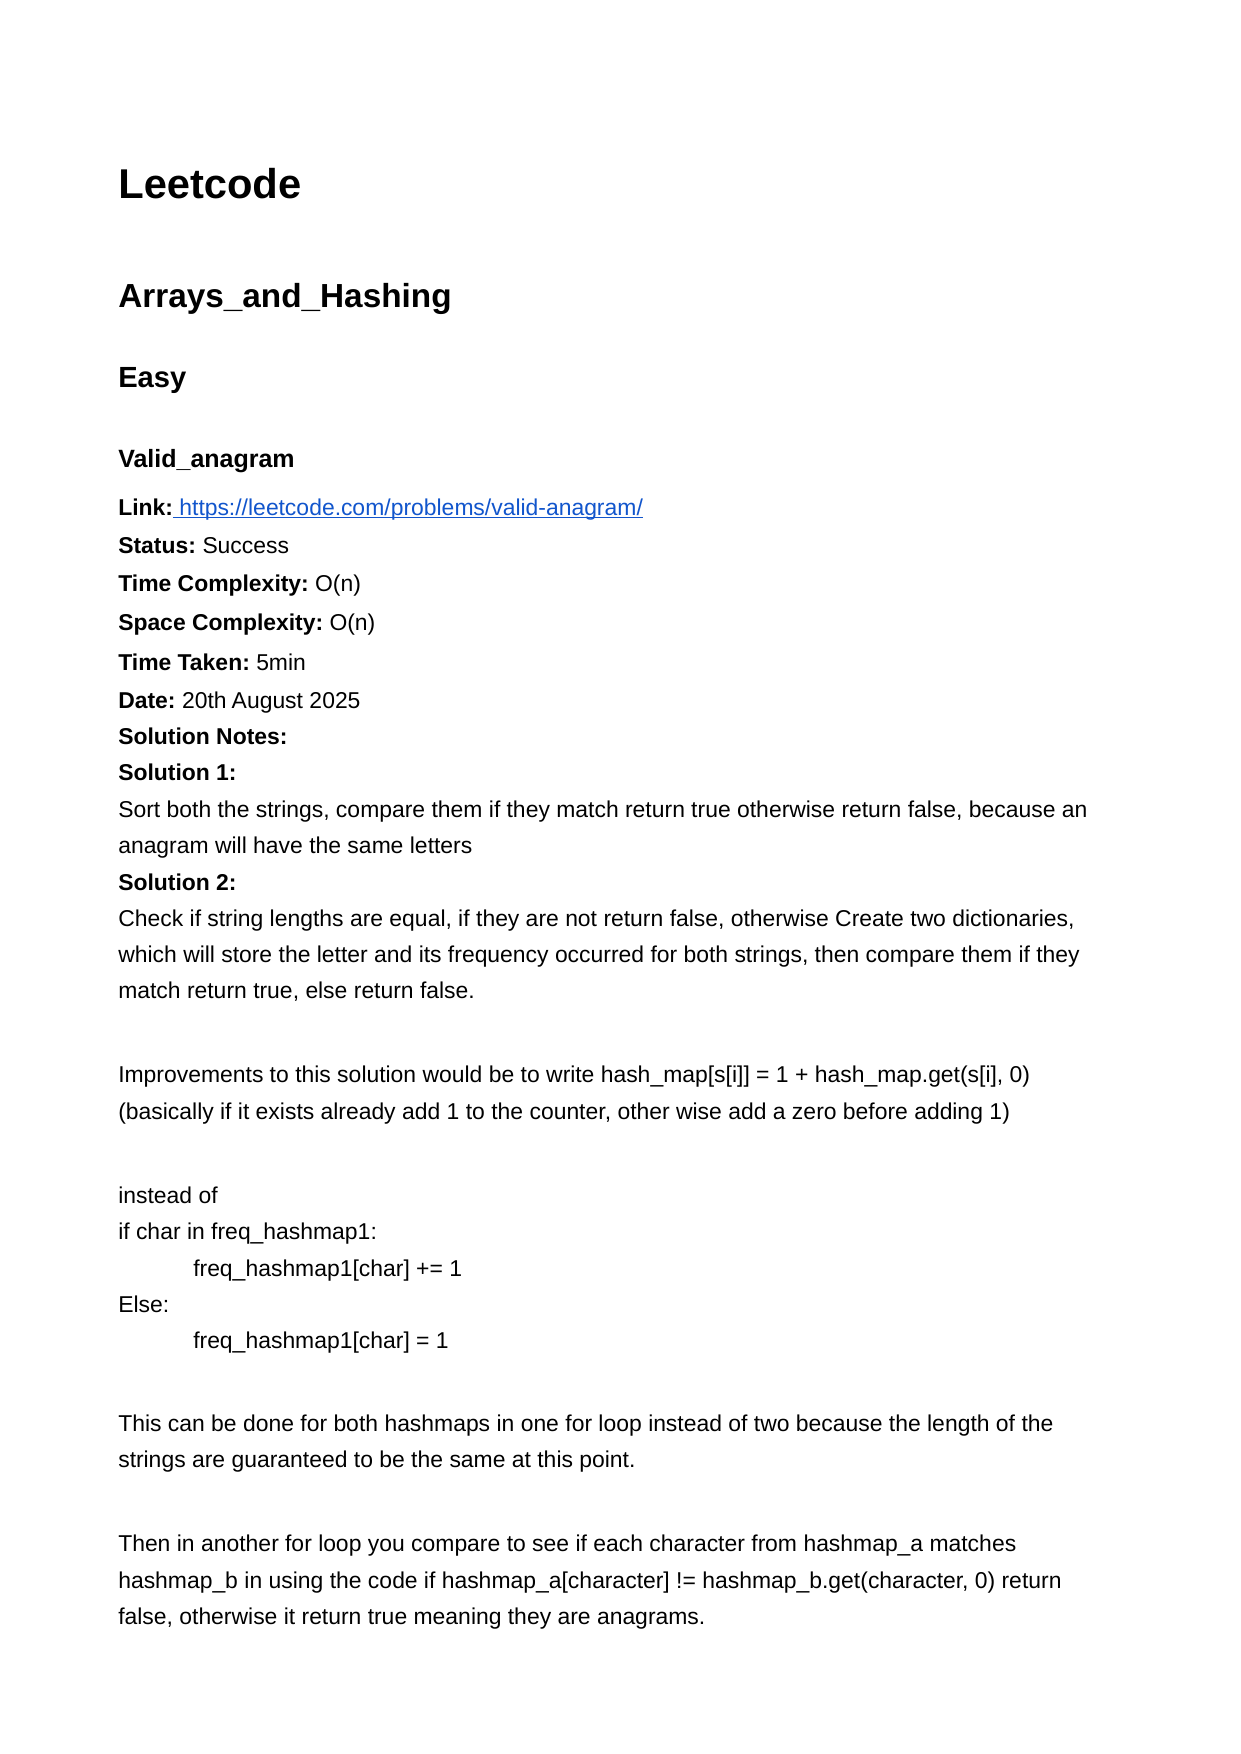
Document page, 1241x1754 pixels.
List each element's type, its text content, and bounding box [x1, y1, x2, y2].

subtitle Easy [118, 360, 1122, 394]
text Solution Notes: [118, 723, 1122, 749]
text if char in freq_hashmap1: [118, 1218, 1122, 1244]
text freq_hashmap1[char] = 1 [118, 1327, 1122, 1353]
text Then in another for loop you compare to see if each character from hashmap_a matches hashmap_b in using the code if hashmap_a[character] != hashmap_b.get(character, 0) return false, otherwise it return true meaning they are anagrams. [118, 1530, 1122, 1629]
text Solution 1: [118, 759, 1122, 786]
text Time Complexity: O(n) [118, 568, 1122, 597]
text Status: Success [118, 532, 1122, 558]
text Link: https://leetcode.com/problems/valid-anagram/ [118, 492, 1122, 521]
subtitle Leetcode [118, 160, 1122, 208]
subtitle Valid_anagram [118, 444, 1122, 473]
text Date: 20th August 2025 [118, 687, 1122, 713]
text Sort both the strings, compare them if they match return true otherwise return false, because an anagram will have the same letters [118, 796, 1122, 858]
text Solution 2: [118, 868, 1122, 895]
text Improvements to this solution would be to write hash_map[s[i]] = 1 + hash_map.get(s[i], 0) (basically if it exists already add 1 to the counter, other wise add a zero before adding 1) [118, 1061, 1122, 1124]
text freq_hashmap1[char] += 1 [118, 1254, 1122, 1281]
text Check if string lengths are equal, if they are not return false, otherwise Create two dictionaries, which will store the letter and its frequency occurred for both strings, then compare them if they match return true, else return false. [118, 905, 1122, 1004]
text Time Taken: 5min [118, 647, 1122, 676]
text Space Complexity: O(n) [118, 607, 1122, 636]
text Else: [118, 1291, 1122, 1317]
text instead of [118, 1182, 1122, 1208]
text This can be done for both hashmaps in one for loop instead of two because the length of the strings are guaranteed to be the same at this point. [118, 1410, 1122, 1473]
subtitle Arrays_and_Hashing [118, 276, 1122, 314]
